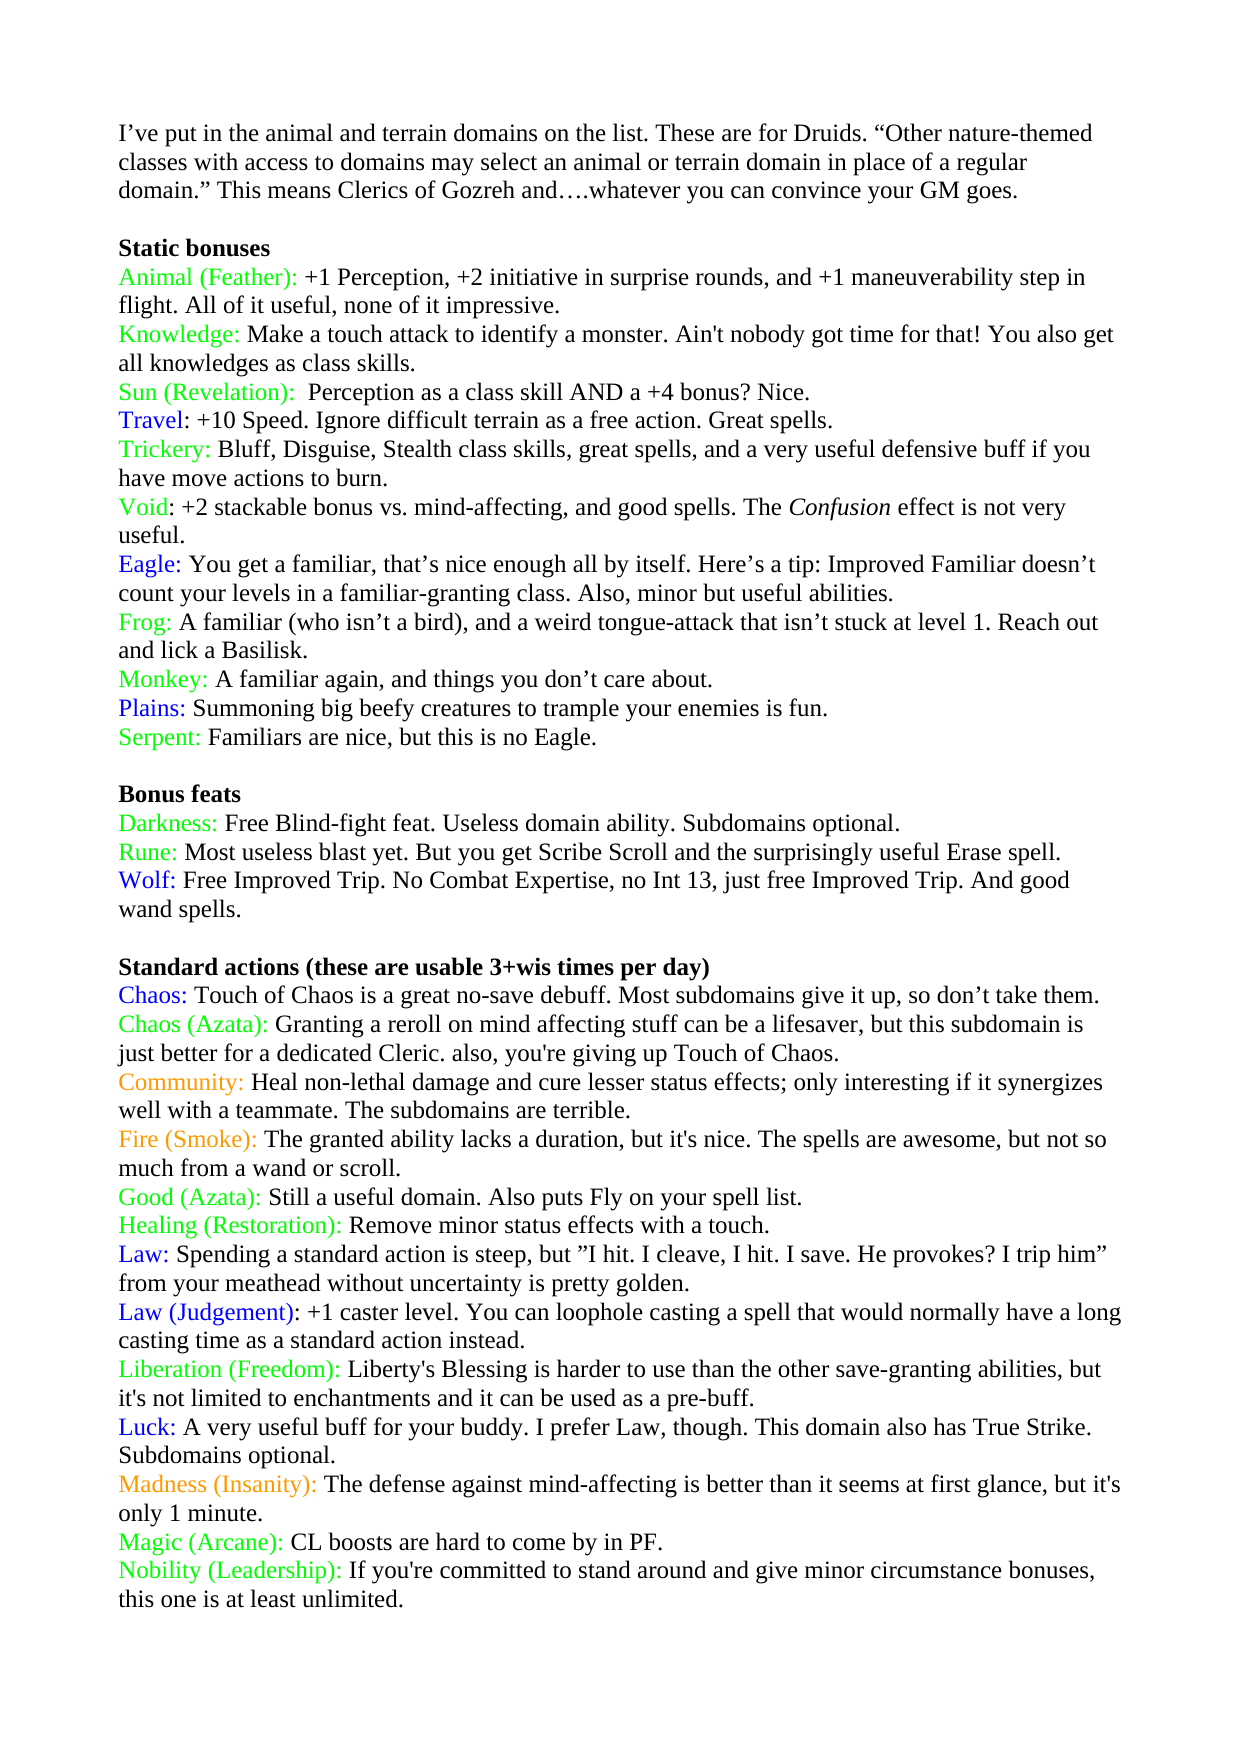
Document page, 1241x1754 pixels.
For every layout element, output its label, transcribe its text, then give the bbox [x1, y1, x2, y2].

text I’ve put in the animal and terrain domains on the list. These are for Druids. “Other nature-themed classes with access to domains may select an animal or terrain domain in place of a regular domain.” This means Clerics of Gozreh and….whatever you can convince your GM goes. [118, 118, 1122, 204]
text Rune: Most useless blast yet. But you get Scribe Scroll and the surprisingly useful Erase spell. [118, 837, 1122, 866]
text Madness (Insanity): The defense against mind-affecting is better than it seems at first glance, but it's only 1 minute. [118, 1469, 1122, 1527]
text Bonus feats [118, 779, 1122, 808]
text Nobility (Leadership): If you're committed to stand around and give minor circumstance bonuses, this one is at least unlimited. [118, 1556, 1122, 1613]
text Knowledge: Make a touch attack to identify a monster. Ain't nobody got time for that! You also get all knowledges as class skills. [118, 319, 1122, 377]
text Monkey: A familiar again, and things you don’t care about. [118, 664, 1122, 693]
text Magic (Arcane): CL boosts are hard to come by in PF. [118, 1527, 1122, 1556]
text Standard actions (these are usable 3+wis times per day) [118, 952, 1122, 981]
text Plains: Summoning big beefy creatures to trample your enemies is fun. [118, 693, 1122, 722]
text Chaos (Azata): Granting a reroll on mind affecting stuff can be a lifesaver, but this subdomain is just better for a dedicated Cleric. also, you're giving up Touch of Chaos. [118, 1009, 1122, 1067]
text Healing (Restoration): Remove minor status effects with a touch. [118, 1211, 1122, 1239]
text Travel: +10 Speed. Ignore difficult terrain as a free action. Great spells. [118, 406, 1122, 434]
text Liberation (Freedom): Liberty's Blessing is harder to use than the other save-granting abilities, but it's not limited to enchantments and it can be used as a pre-buff. [118, 1354, 1122, 1412]
text Trickery: Bluff, Disguise, Stealth class skills, great spells, and a very useful defensive buff if you have move actions to burn. [118, 434, 1122, 492]
text Serpent: Familiars are nice, but this is no Eagle. [118, 722, 1122, 751]
text Chaos: Touch of Chaos is a great no-save debuff. Most subdomains give it up, so don’t take them. [118, 981, 1122, 1009]
text Darkness: Free Blind-fight feat. Useless domain ability. Subdomains optional. [118, 808, 1122, 837]
text Law: Spending a standard action is steep, but ”I hit. I cleave, I hit. I save. He provokes? I trip him” from your meathead without uncertainty is pretty golden. [118, 1239, 1122, 1297]
text Luck: A very useful buff for your buddy. I prefer Law, though. This domain also has True Strike. Subdomains optional. [118, 1412, 1122, 1469]
text Good (Azata): Still a useful domain. Also puts Fly on your spell list. [118, 1182, 1122, 1211]
text Community: Heal non-lethal damage and cure lesser status effects; only interesting if it synergizes well with a teammate. The subdomains are terrible. [118, 1067, 1122, 1124]
text Static bonuses [118, 233, 1122, 262]
text Fire (Smoke): The granted ability lacks a duration, but it's nice. The spells are awesome, but not so much from a wand or scroll. [118, 1124, 1122, 1182]
text Frog: A familiar (who isn’t a bird), and a weird tongue-attack that isn’t stuck at level 1. Reach out and lick a Basilisk. [118, 607, 1122, 664]
text Wolf: Free Improved Trip. No Combat Expertise, no Int 13, just free Improved Trip. And good wand spells. [118, 866, 1122, 923]
text Animal (Feather): +1 Perception, +2 initiative in surprise rounds, and +1 maneuverability step in flight. All of it useful, none of it impressive. [118, 262, 1122, 319]
text Eagle: You get a familiar, that’s nice enough all by itself. Here’s a tip: Improved Familiar doesn’t count your levels in a familiar-granting class. Also, minor but useful abilities. [118, 549, 1122, 607]
text Law (Judgement): +1 caster level. You can loophole casting a spell that would normally have a long casting time as a standard action instead. [118, 1297, 1122, 1354]
text Void: +2 stackable bonus vs. mind-affecting, and good spells. The Confusion effect is not very useful. [118, 492, 1122, 549]
text Sun (Revelation): Perception as a class skill AND a +4 bonus? Nice. [118, 377, 1122, 406]
